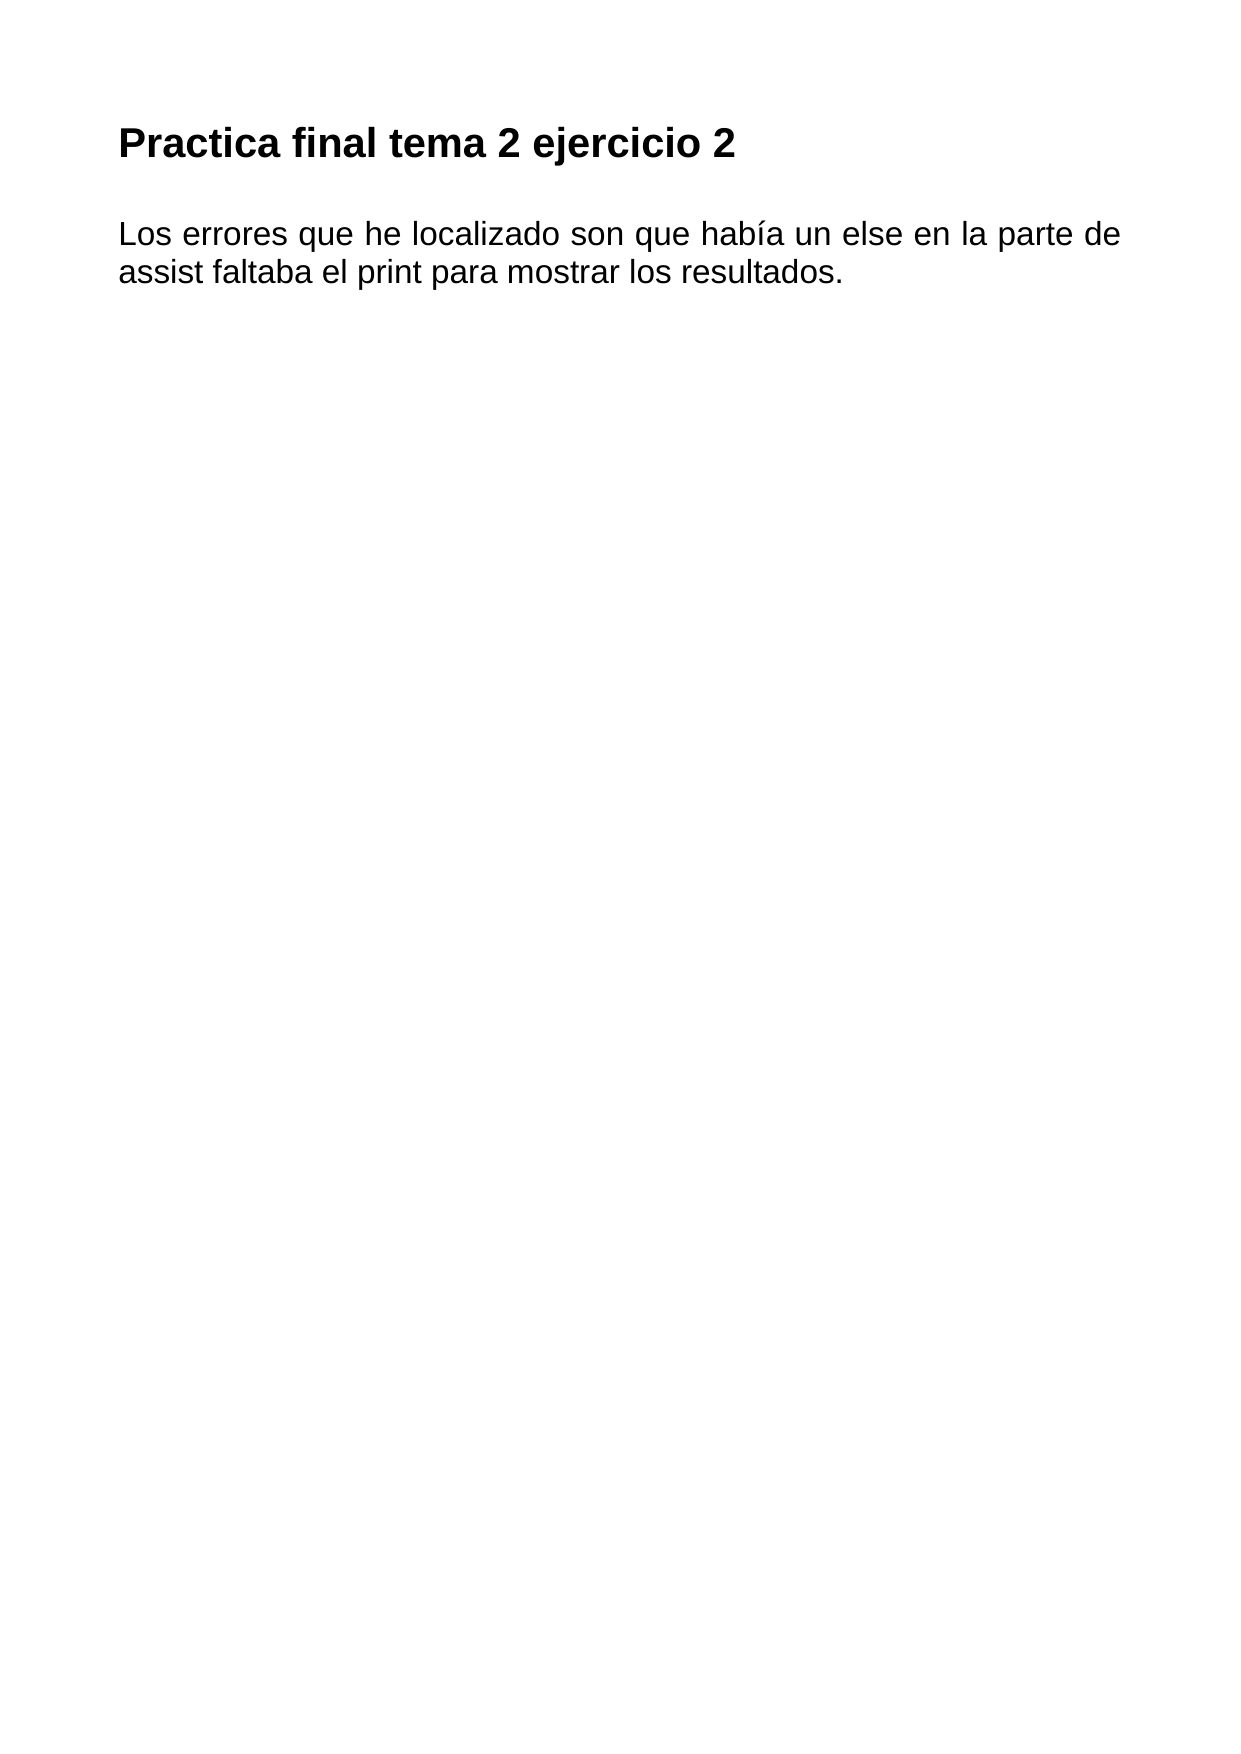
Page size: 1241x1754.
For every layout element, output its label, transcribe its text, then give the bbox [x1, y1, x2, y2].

text Los errores que he localizado son que había un else en la parte de assist faltaba el print para mostrar los resultados. [118, 214, 1122, 291]
text Practica final tema 2 ejercicio 2 [118, 118, 1122, 166]
